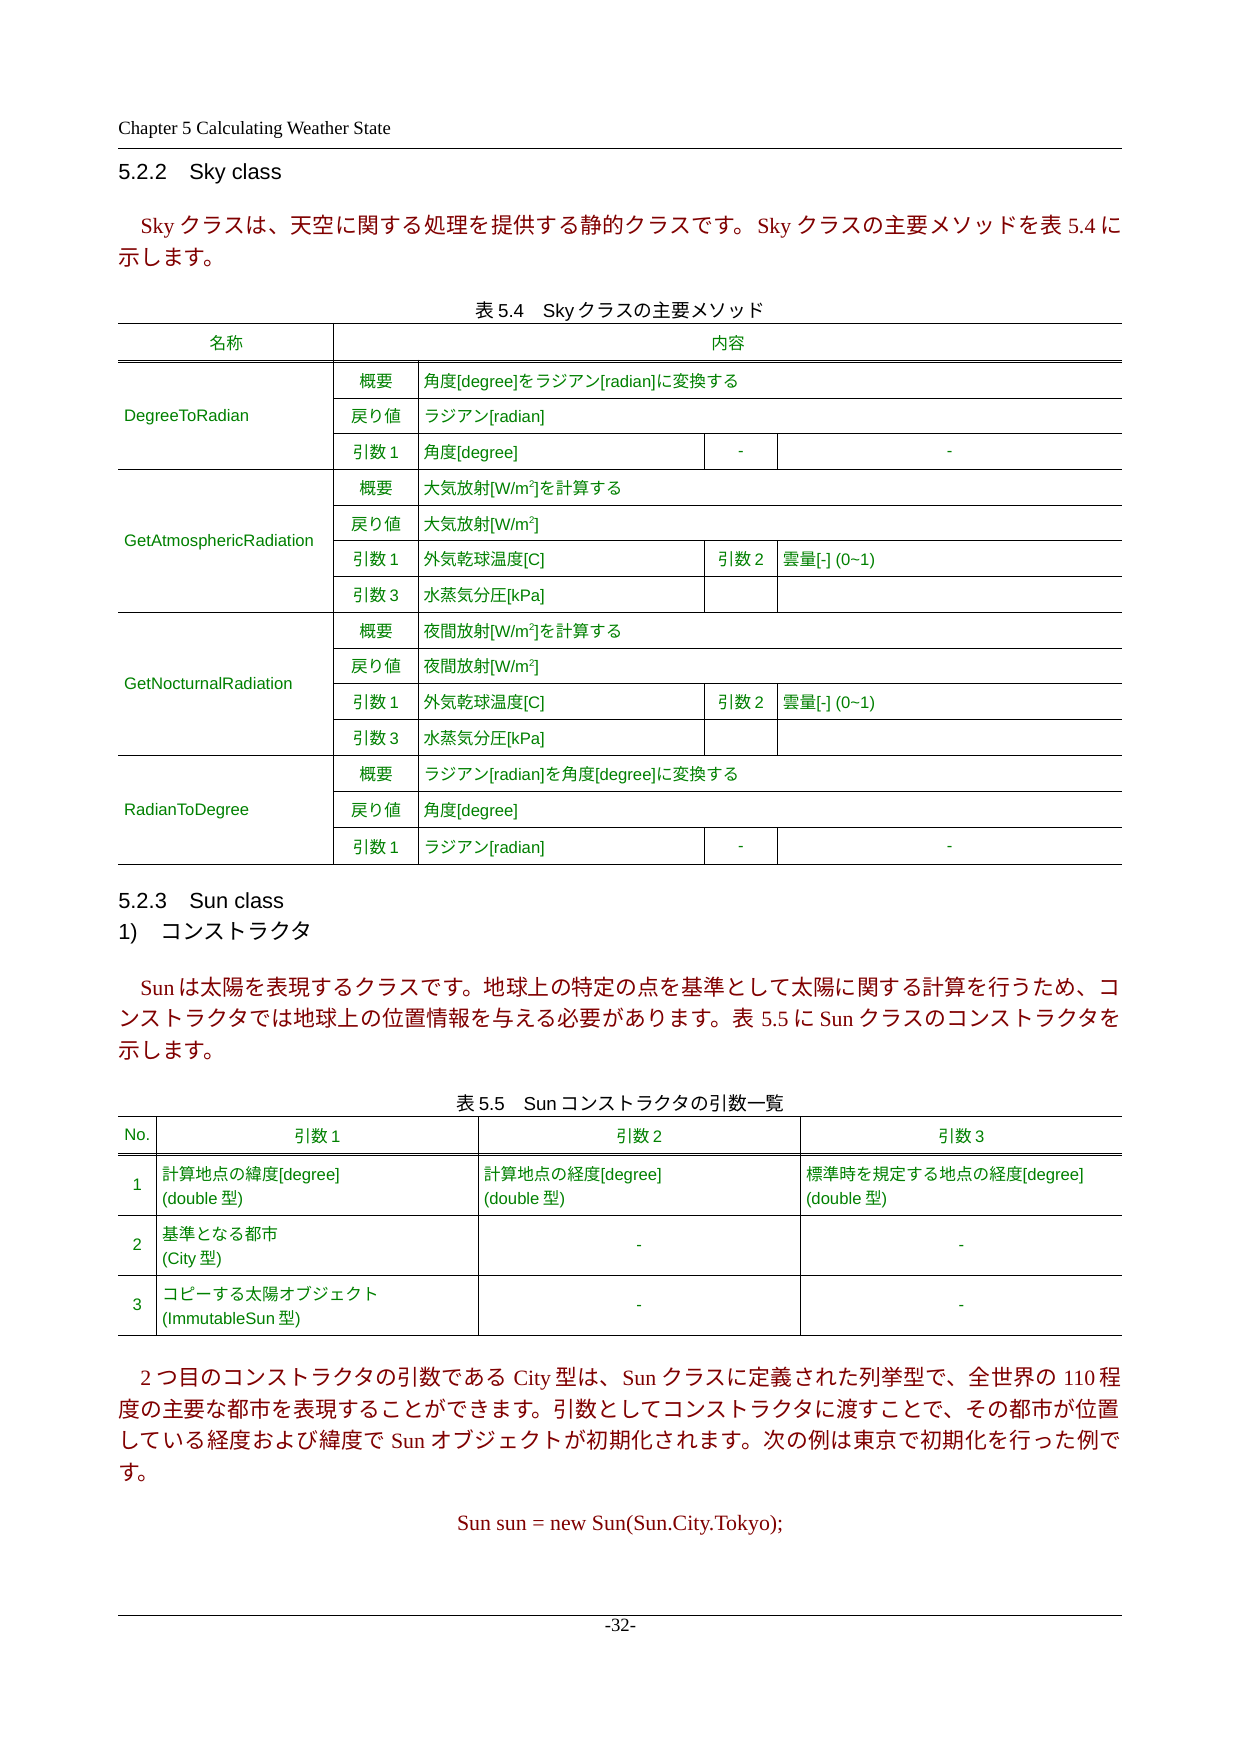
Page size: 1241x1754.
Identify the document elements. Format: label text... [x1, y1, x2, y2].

table_cell 引数3 [334, 577, 418, 612]
table_cell 外気乾球温度[C] [419, 684, 704, 719]
table_cell 戻り値 [334, 649, 418, 683]
text 2つ目のコンストラクタの引数であるCity型は、Sunクラスに定義された列挙型で、全世界の110程度の主要な都市を表現することができます。引数としてコンストラクタに渡すことで、その都市が位置している経度および緯度でSunオブジェクトが初期化されます。次の例は東京で初期化を行った例です。 [118, 1360, 1122, 1487]
table_cell 3 [118, 1276, 156, 1334]
text 表5.5 Sunコンストラクタの引数一覧 [118, 1089, 1122, 1116]
table_cell 計算地点の緯度[degree] (double型) [157, 1156, 478, 1215]
table_cell 概要 [334, 756, 418, 791]
table_cell コピーする太陽オブジェクト (ImmutableSun型) [157, 1276, 478, 1334]
table_cell 基準となる都市 (City型) [157, 1216, 478, 1275]
table_cell [705, 577, 777, 612]
table_cell 角度[degree] [419, 434, 704, 469]
table_cell 大気放射[W/m2]を計算する [419, 470, 1122, 505]
table_cell 水蒸気分圧[kPa] [419, 720, 704, 755]
table_header 内容 [334, 324, 1122, 359]
table_cell 引数3 [334, 720, 418, 755]
table_cell - [801, 1216, 1122, 1275]
table_cell [705, 720, 777, 755]
table_cell 雲量[-] (0~1) [778, 684, 1122, 719]
table_cell 概要 [334, 470, 418, 505]
subtitle コンストラクタ [118, 914, 1122, 945]
table_cell GetNocturnalRadiation [118, 613, 333, 755]
table_cell [778, 577, 1122, 612]
table_cell 雲量[-] (0~1) [778, 541, 1122, 576]
table_cell 戻り値 [334, 792, 418, 827]
table_cell - [479, 1276, 800, 1334]
table_cell 引数1 [334, 684, 418, 719]
table_cell 概要 [334, 363, 418, 397]
table_cell 角度[degree]をラジアン[radian]に変換する [419, 363, 1122, 397]
table_cell 引数1 [334, 434, 418, 469]
table_cell 夜間放射[W/m2]を計算する [419, 613, 1122, 648]
table_cell - [705, 828, 777, 864]
table_cell 外気乾球温度[C] [419, 541, 704, 576]
table_cell 水蒸気分圧[kPa] [419, 577, 704, 612]
table_cell ラジアン[radian] [419, 399, 1122, 433]
table_header 引数3 [801, 1117, 1122, 1153]
table_header 引数2 [479, 1117, 800, 1153]
table_cell 引数2 [705, 541, 777, 576]
subtitle Sky class [118, 159, 1122, 184]
subtitle Sun class [118, 889, 1122, 914]
table_header No. [118, 1117, 156, 1153]
table_cell DegreeToRadian [118, 363, 333, 469]
table_cell - [778, 828, 1122, 864]
table_cell 概要 [334, 613, 418, 648]
table_cell 引数1 [334, 541, 418, 576]
table_cell ラジアン[radian] [419, 828, 704, 864]
table_cell 戻り値 [334, 506, 418, 540]
table_cell 2 [118, 1216, 156, 1275]
table_cell - [705, 434, 777, 469]
text 表5.4 Skyクラスの主要メソッド [118, 296, 1122, 323]
text Sunは太陽を表現するクラスです。地球上の特定の点を基準として太陽に関する計算を行うため、コンストラクタでは地球上の位置情報を与える必要があります。表5.5にSunクラスのコンストラクタを示します。 [118, 969, 1122, 1064]
table_cell 計算地点の経度[degree] (double型) [479, 1156, 800, 1215]
table_cell 戻り値 [334, 399, 418, 433]
table_header 引数1 [157, 1117, 478, 1153]
table_cell 標準時を規定する地点の経度[degree] (double型) [801, 1156, 1122, 1215]
table_cell - [778, 434, 1122, 469]
table_cell 夜間放射[W/m2] [419, 649, 1122, 683]
table_cell 大気放射[W/m2] [419, 506, 1122, 540]
table_cell - [801, 1276, 1122, 1334]
table_cell 引数1 [334, 828, 418, 864]
table_cell [778, 720, 1122, 755]
table_cell 引数2 [705, 684, 777, 719]
table_cell GetAtmosphericRadiation [118, 470, 333, 612]
text Skyクラスは、天空に関する処理を提供する静的クラスです。Skyクラスの主要メソッドを表5.4に示します。 [118, 208, 1122, 271]
table_cell ラジアン[radian]を角度[degree]に変換する [419, 756, 1122, 791]
table_cell RadianToDegree [118, 756, 333, 864]
table_cell 角度[degree] [419, 792, 1122, 827]
table_cell - [479, 1216, 800, 1275]
text Sun sun = new Sun(Sun.City.Tokyo); [118, 1511, 1122, 1535]
table_header 名称 [118, 324, 333, 359]
table_cell 1 [118, 1156, 156, 1215]
